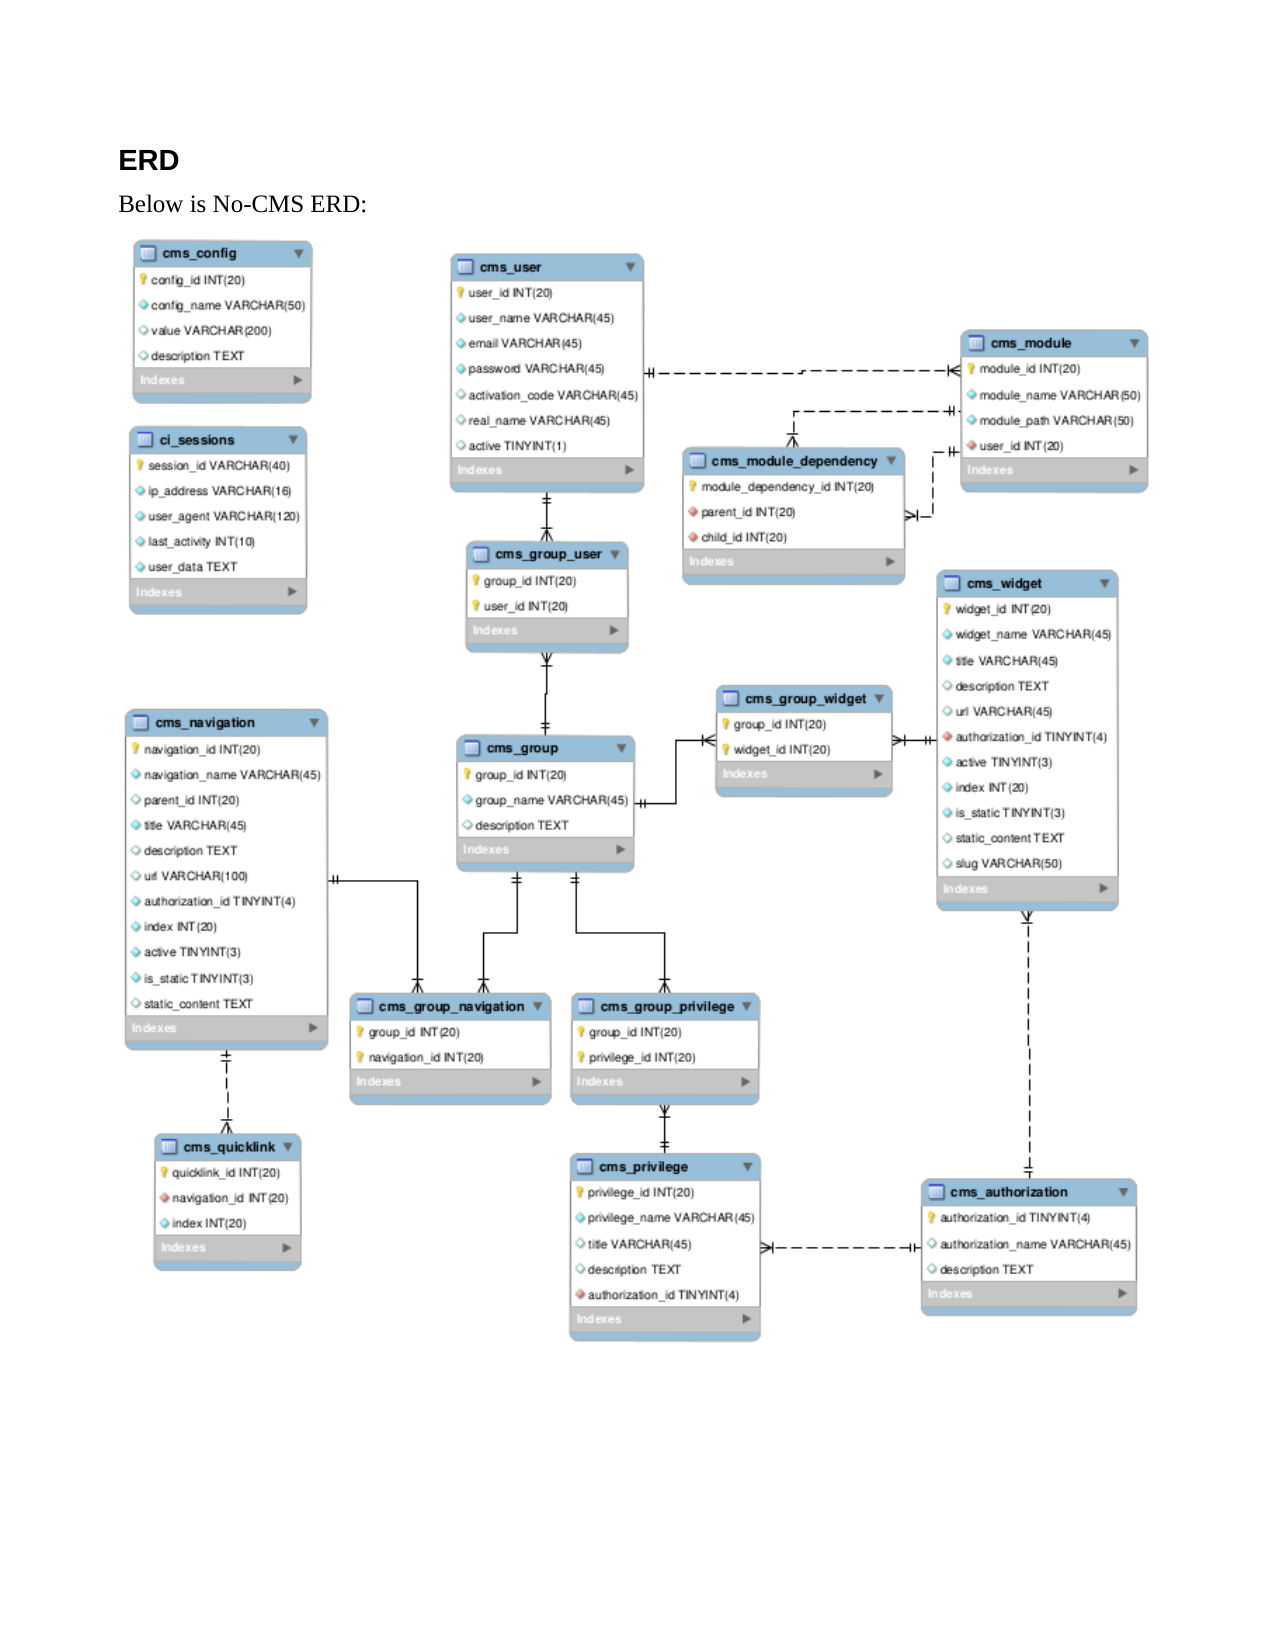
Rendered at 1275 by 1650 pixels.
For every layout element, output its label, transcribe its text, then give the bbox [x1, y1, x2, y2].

text Below is No-CMS ERD: [118, 189, 1157, 217]
picture [118, 217, 1157, 1364]
subtitle ERD [118, 143, 1157, 177]
